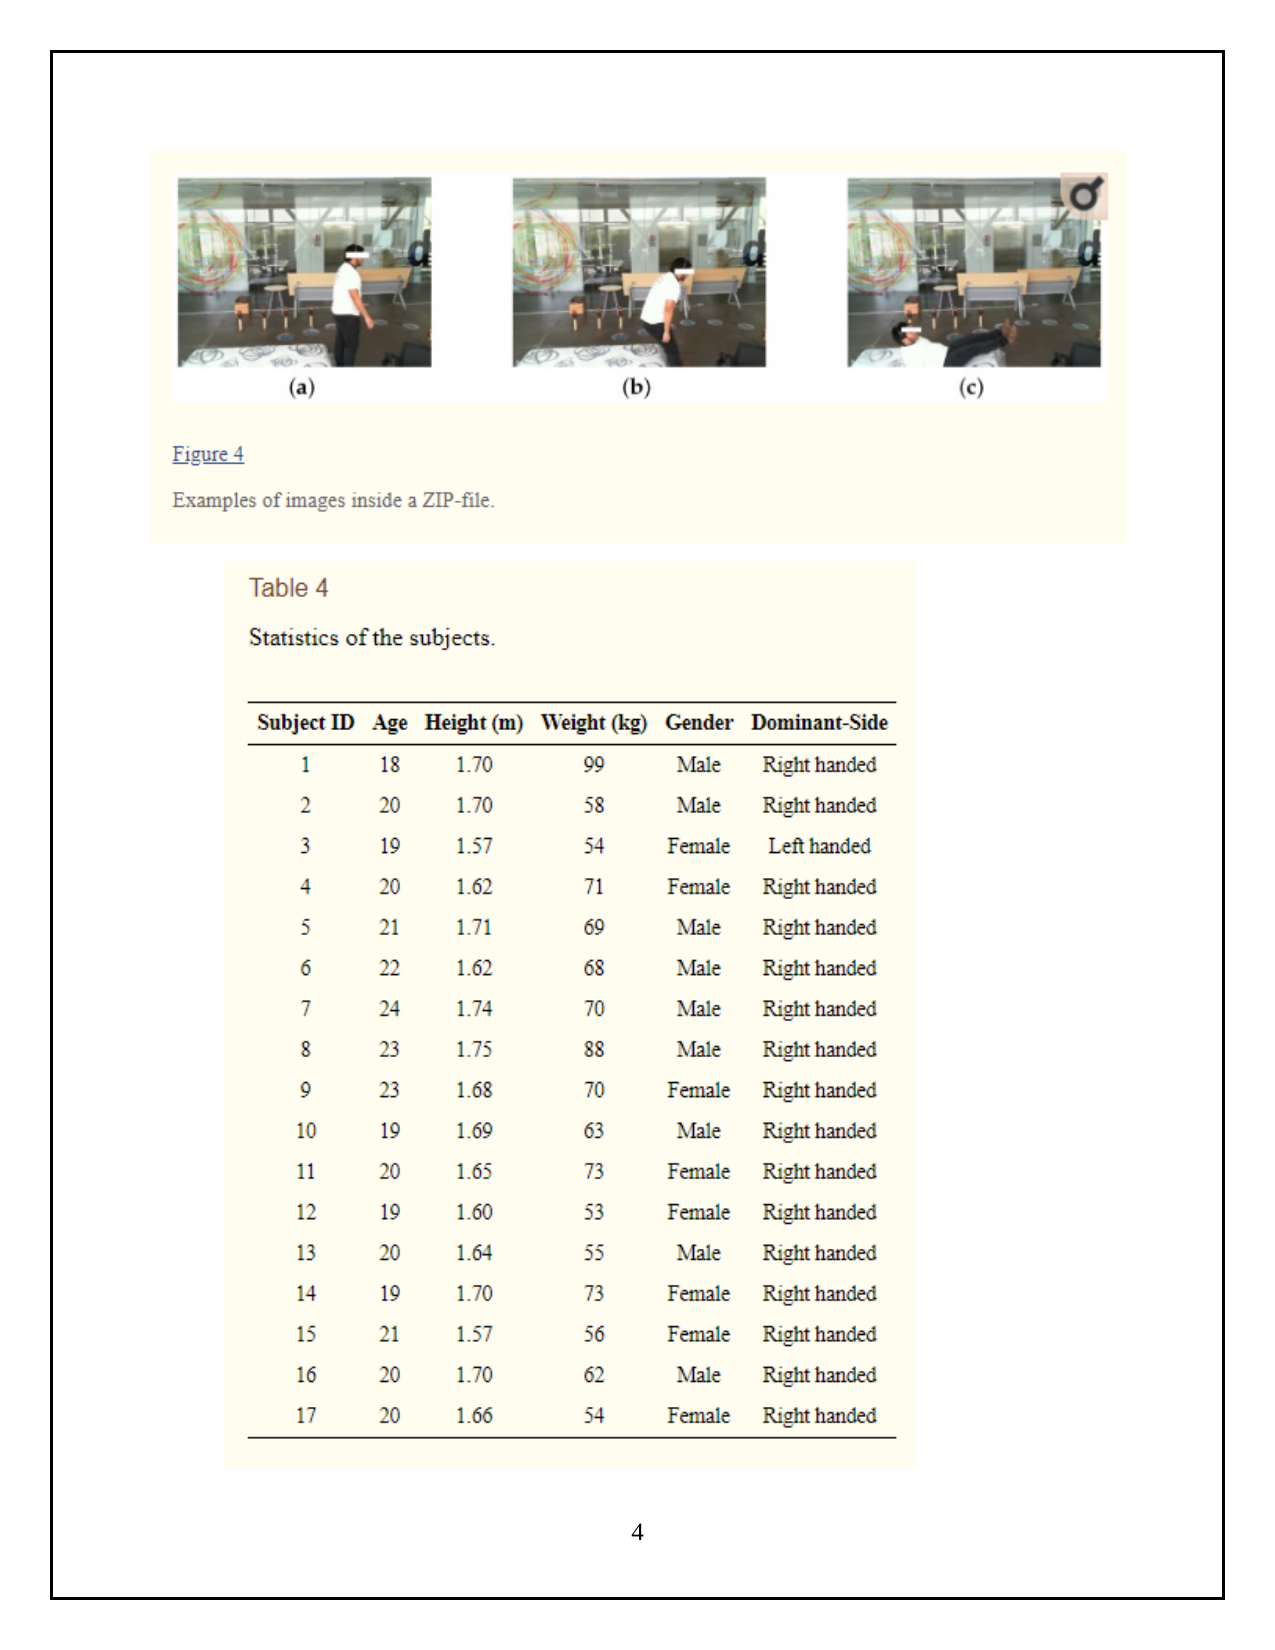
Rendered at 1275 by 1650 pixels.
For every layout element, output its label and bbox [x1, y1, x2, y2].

picture [223, 561, 917, 1467]
picture [150, 150, 1125, 543]
